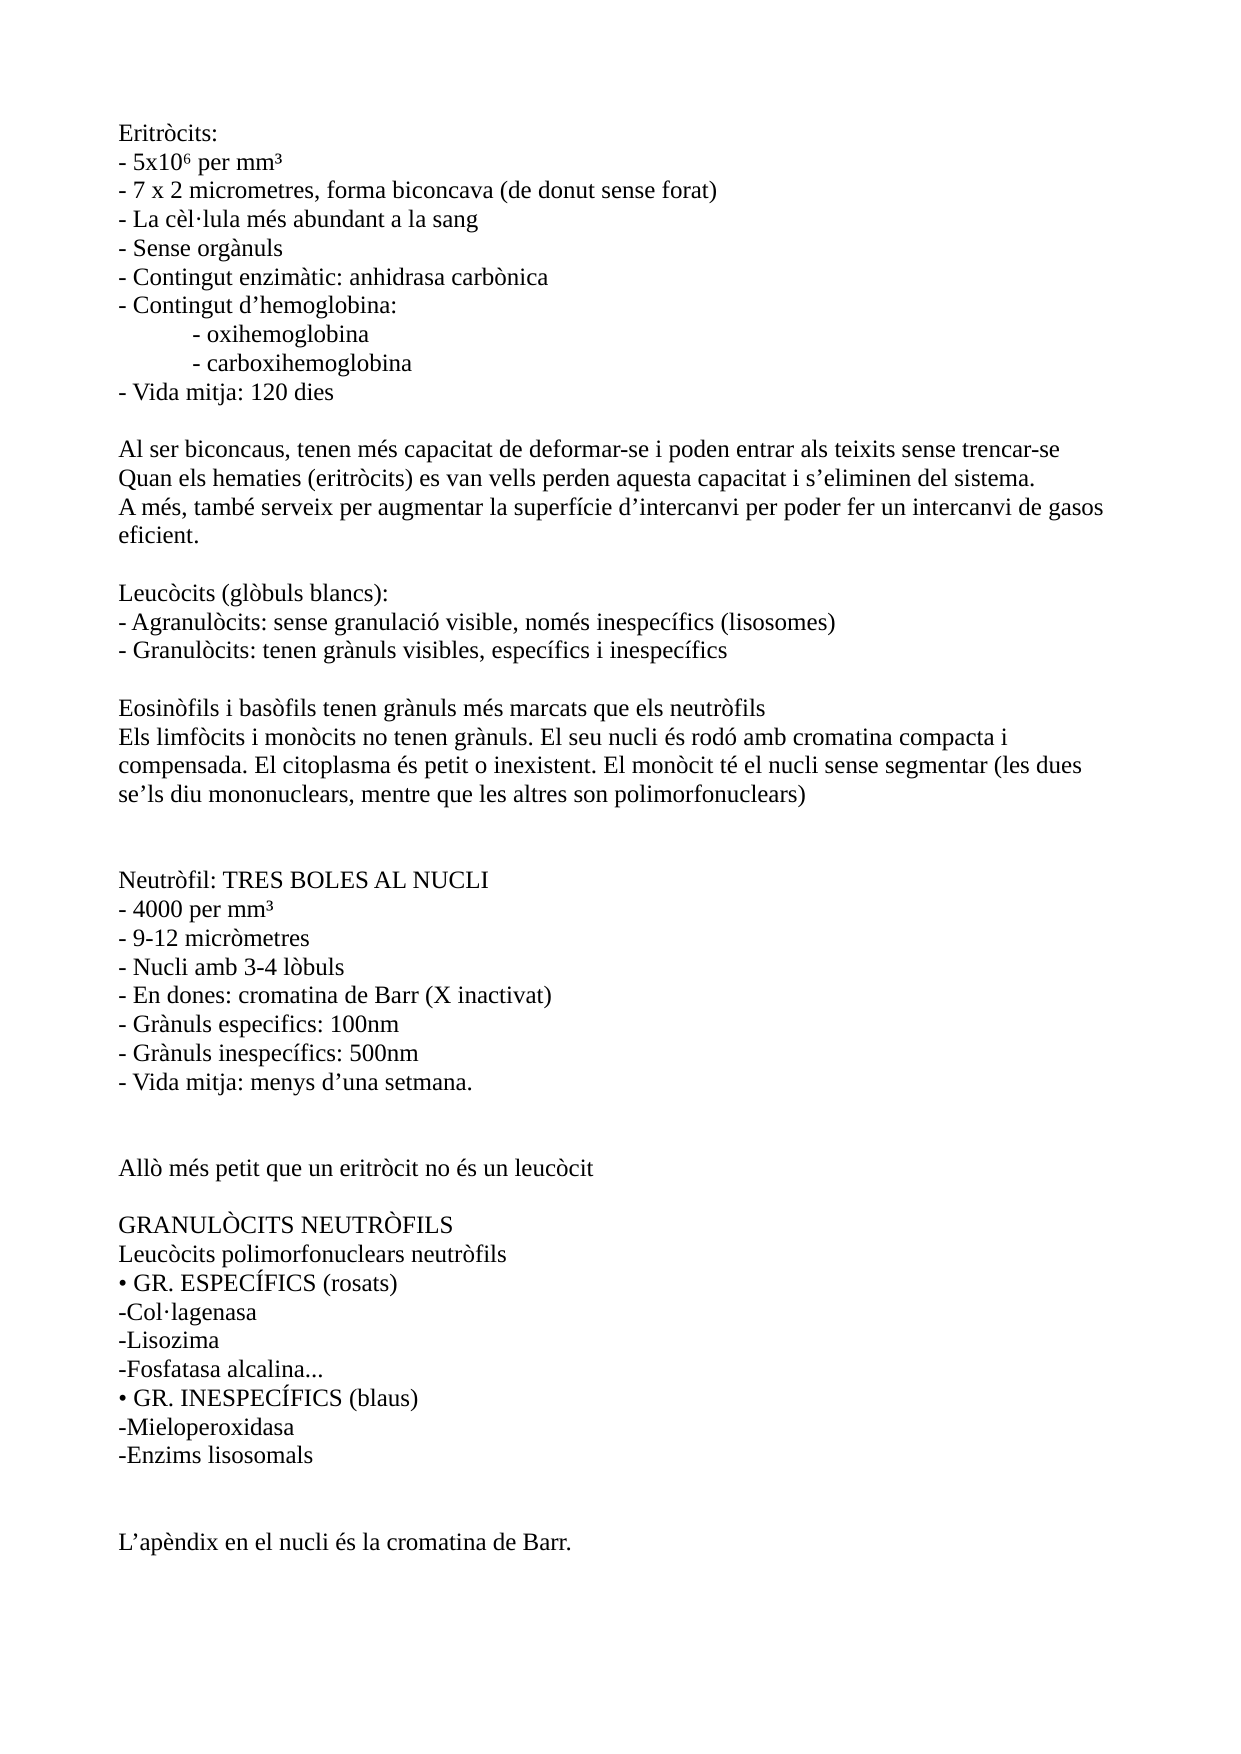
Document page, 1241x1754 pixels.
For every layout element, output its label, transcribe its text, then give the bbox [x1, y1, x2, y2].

text - 7 x 2 micrometres, forma biconcava (de donut sense forat) [118, 176, 1122, 204]
text - Granulòcits: tenen grànuls visibles, específics i inespecífics [118, 636, 1122, 664]
text - Nucli amb 3-4 lòbuls [118, 952, 1122, 981]
text - 4000 per mm³ [118, 894, 1122, 923]
text - En dones: cromatina de Barr (X inactivat) [118, 981, 1122, 1009]
text Leucòcits (glòbuls blancs): [118, 578, 1122, 607]
text - Sense orgànuls [118, 233, 1122, 262]
text - Contingut enzimàtic: anhidrasa carbònica [118, 262, 1122, 291]
text Al ser biconcaus, tenen més capacitat de deformar-se i poden entrar als teixits sense trencar-se [118, 434, 1122, 463]
text - Grànuls especifics: 100nm [118, 1009, 1122, 1038]
text - Vida mitja: menys d’una setmana. [118, 1067, 1122, 1096]
text -Enzims lisosomals [118, 1441, 1122, 1469]
text • GR. ESPECÍFICS (rosats) [118, 1268, 1122, 1297]
text Quan els hematies (eritròcits) es van vells perden aquesta capacitat i s’eliminen del sistema. [118, 463, 1122, 492]
text - Contingut d’hemoglobina: [118, 291, 1122, 319]
text Leucòcits polimorfonuclears neutròfils [118, 1239, 1122, 1268]
text Els limfòcits i monòcits no tenen grànuls. El seu nucli és rodó amb cromatina compacta i compensada. El citoplasma és petit o inexistent. El monòcit té el nucli sense segmentar (les dues se’ls diu mononuclears, mentre que les altres son polimorfonuclears) [118, 722, 1122, 808]
text - 9-12 micròmetres [118, 923, 1122, 952]
text -Mieloperoxidasa [118, 1412, 1122, 1441]
text - carboxihemoglobina [118, 348, 1122, 377]
text Allò més petit que un eritròcit no és un leucòcit [118, 1153, 1122, 1182]
text Neutròfil: TRES BOLES AL NUCLI [118, 866, 1122, 894]
text • GR. INESPECÍFICS (blaus) [118, 1383, 1122, 1412]
text -Fosfatasa alcalina... [118, 1354, 1122, 1383]
text GRANULÒCITS NEUTRÒFILS [118, 1211, 1122, 1239]
text - La cèl·lula més abundant a la sang [118, 204, 1122, 233]
text L’apèndix en el nucli és la cromatina de Barr. [118, 1527, 1122, 1556]
text Eritròcits: [118, 118, 1122, 147]
text - Vida mitja: 120 dies [118, 377, 1122, 406]
text A més, també serveix per augmentar la superfície d’intercanvi per poder fer un intercanvi de gasos eficient. [118, 492, 1122, 549]
text -Col·lagenasa [118, 1297, 1122, 1326]
text Eosinòfils i basòfils tenen grànuls més marcats que els neutròfils [118, 693, 1122, 722]
text - Agranulòcits: sense granulació visible, només inespecífics (lisosomes) [118, 607, 1122, 636]
text -Lisozima [118, 1326, 1122, 1354]
text - oxihemoglobina [118, 319, 1122, 348]
text - Grànuls inespecífics: 500nm [118, 1038, 1122, 1067]
text - 5x10⁶ per mm³ [118, 147, 1122, 176]
